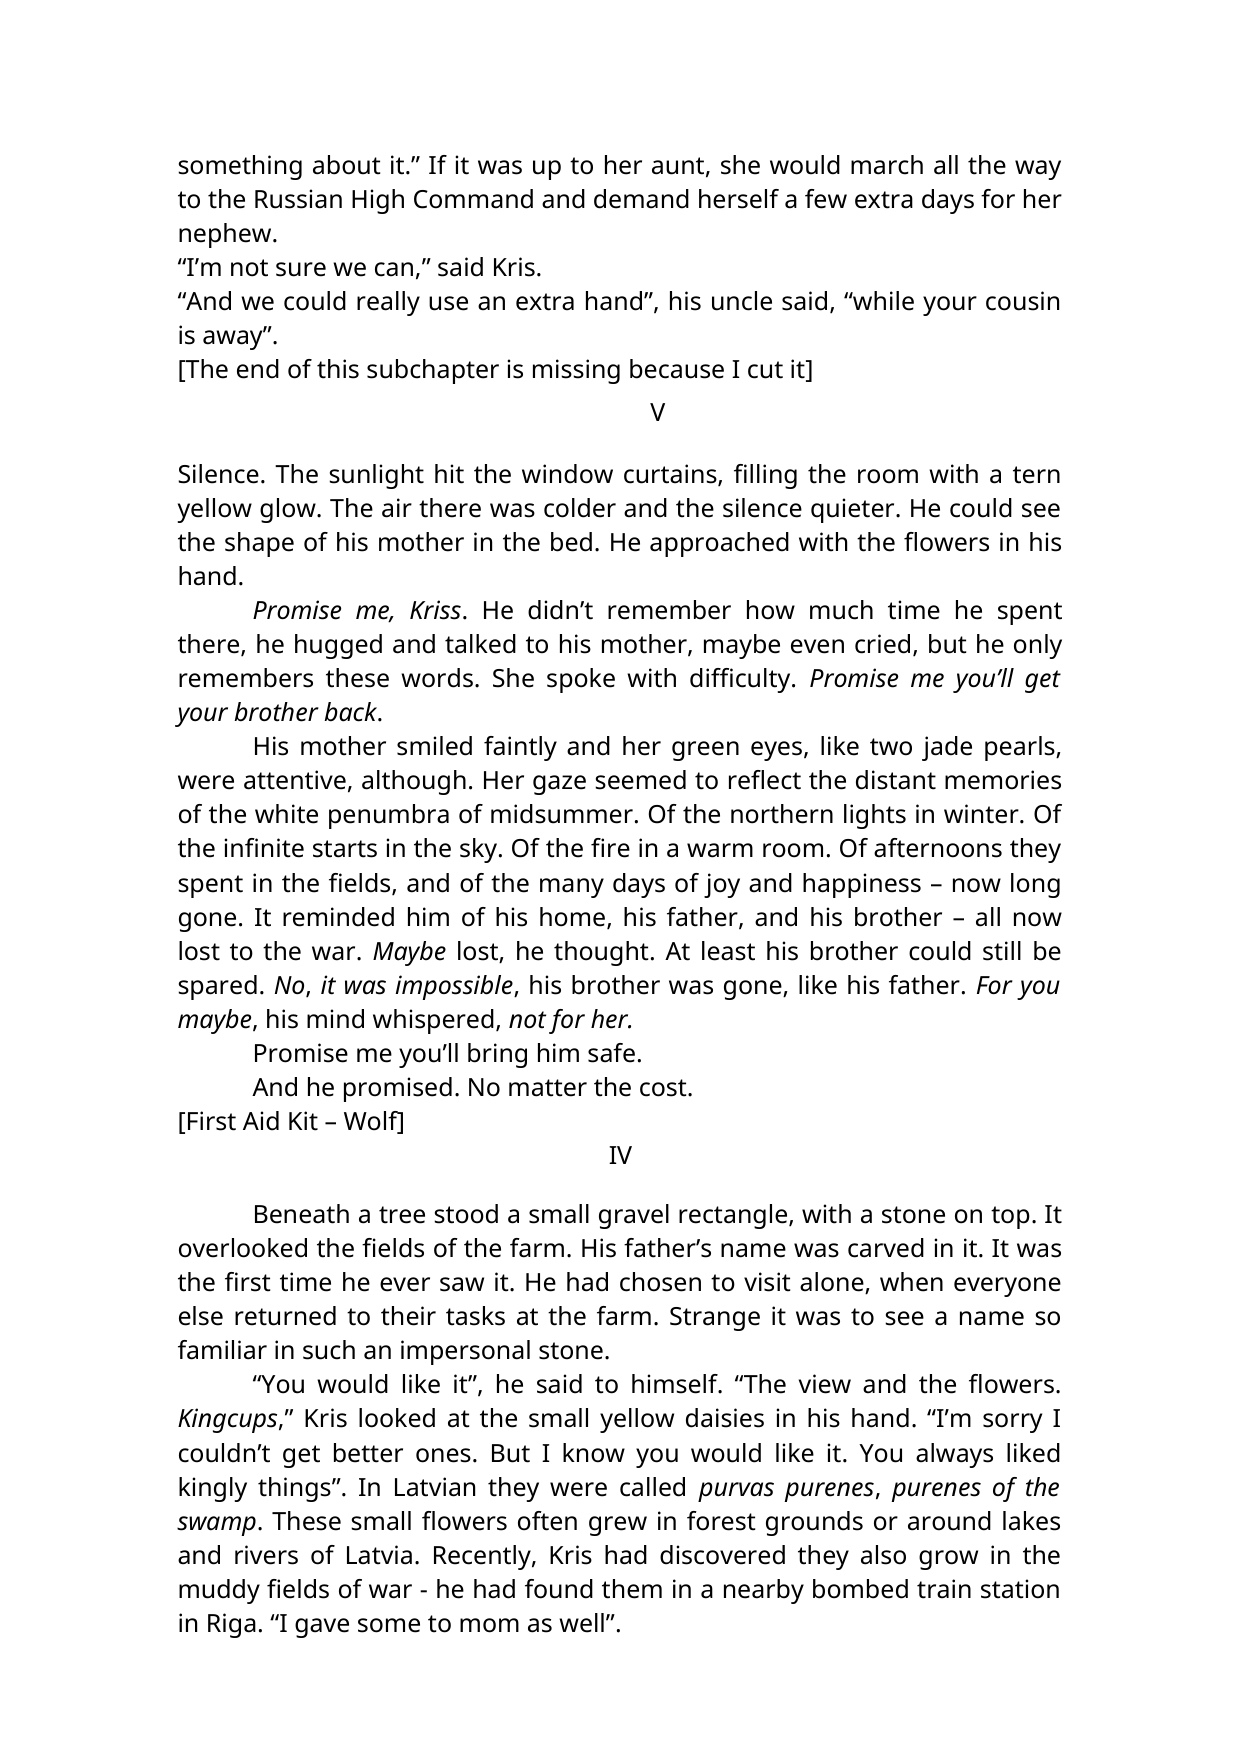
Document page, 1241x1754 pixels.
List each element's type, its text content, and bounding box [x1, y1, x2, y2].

text [First Aid Kit – Wolf] [177, 1104, 1063, 1138]
text Promise me you’ll bring him safe. [177, 1036, 1063, 1069]
text And he promised. No matter the cost. [177, 1069, 1063, 1104]
text His mother smiled faintly and her green eyes, like two jade pearls, were attentive, although. Her gaze seemed to reflect the distant memories of the white penumbra of midsummer. Of the northern lights in winter. Of the infinite starts in the sky. Of the fire in a warm room. Of afternoons they spent in the fields, and of the many days of joy and happiness – now long gone. It reminded him of his home, his father, and his brother – all now lost to the war. Maybe lost, he thought. At least his brother could still be spared. No, it was impossible, his brother was gone, like his father. For you maybe, his mind whispered, not for her. [177, 729, 1063, 1036]
subtitle V [177, 386, 1063, 431]
text “You would like it”, he said to himself. “The view and the flowers. Kingcups,” Kris looked at the small yellow daisies in his hand. “I’m sorry I couldn’t get better ones. But I know you would like it. You always liked kingly things”. In Latvian they were called purvas purenes, purenes of the swamp. These small flowers often grew in forest grounds or around lakes and rivers of Latvia. Recently, Kris had discovered they also grow in the muddy fields of war - he had found them in a nearby bombed train station in Riga. “I gave some to mom as well”. [177, 1367, 1063, 1639]
text “And we could really use an extra hand”, his uncle said, “while your cousin is away”. [177, 284, 1063, 352]
text “I’m not sure we can,” said Kris. [177, 250, 1063, 284]
text Beneath a tree stood a small gravel rectangle, with a stone on top. It overlooked the fields of the farm. His father’s name was carved in it. It was the first time he ever saw it. He had chosen to visit alone, when everyone else returned to their tasks at the farm. Strange it was to see a name so familiar in such an impersonal stone. [177, 1197, 1063, 1367]
text something about it.” If it was up to her aunt, she would march all the way to the Russian High Command and demand herself a few extra days for her nephew. [177, 148, 1063, 250]
text Silence. The sunlight hit the window curtains, filling the room with a tern yellow glow. The air there was colder and the silence quieter. He could see the shape of his mother in the bed. He approached with the flowers in his hand. [177, 456, 1063, 593]
subtitle IV [177, 1138, 1063, 1172]
text Promise me, Kriss. He didn’t remember how much time he spent there, he hugged and talked to his mother, maybe even cried, but he only remembers these words. She spoke with difficulty. Promise me you’ll get your brother back. [177, 593, 1063, 729]
text [The end of this subchapter is missing because I cut it] [177, 352, 1063, 386]
